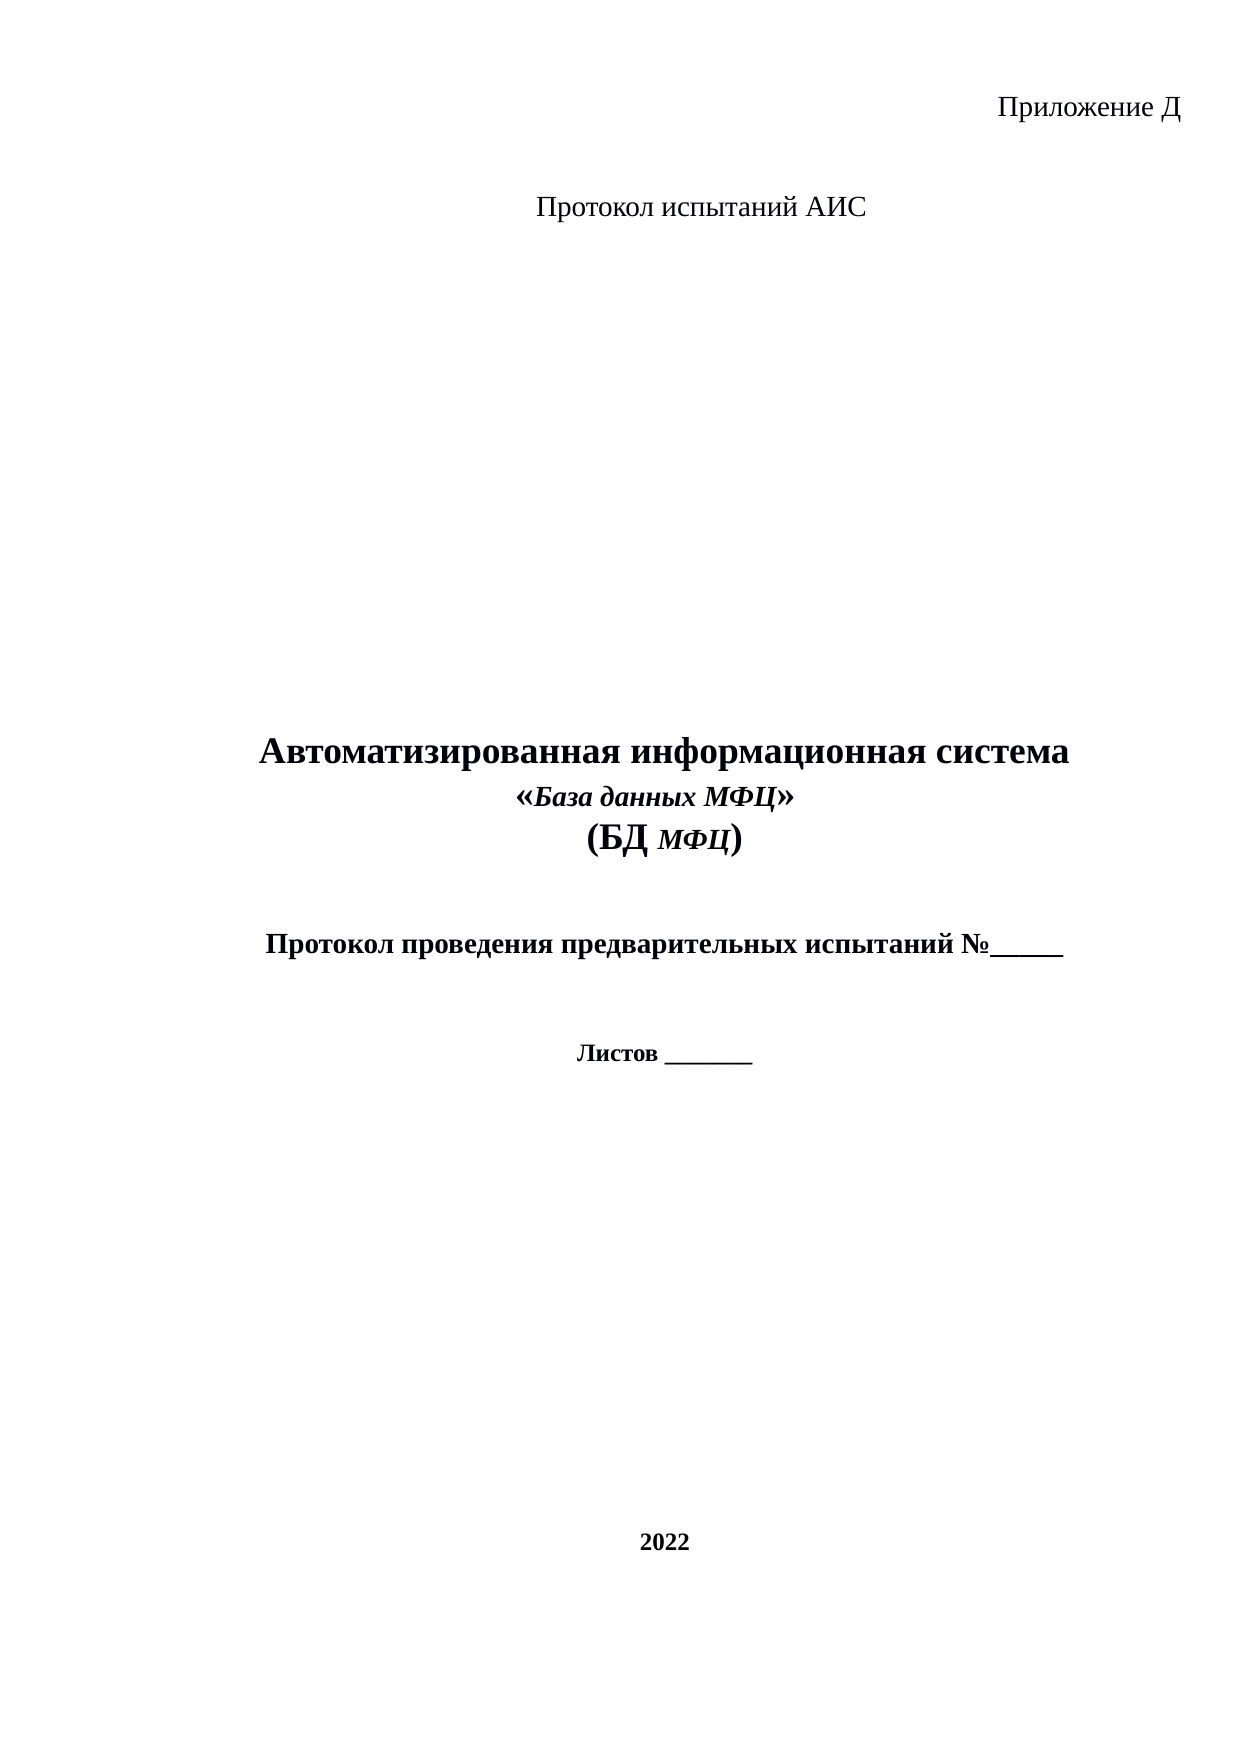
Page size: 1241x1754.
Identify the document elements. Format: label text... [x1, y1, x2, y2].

text Листов _______ [148, 1038, 1181, 1067]
text «База данных МФЦ» [148, 771, 1181, 814]
text (БД МФЦ) [148, 814, 1181, 858]
text Протокол испытаний АИС [148, 189, 1181, 223]
text Протокол проведения предварительных испытаний №_____ [148, 926, 1181, 959]
text Автоматизированная информационная система [148, 728, 1181, 771]
text Приложение Д [148, 89, 1181, 122]
text 2022 [148, 1527, 1181, 1556]
